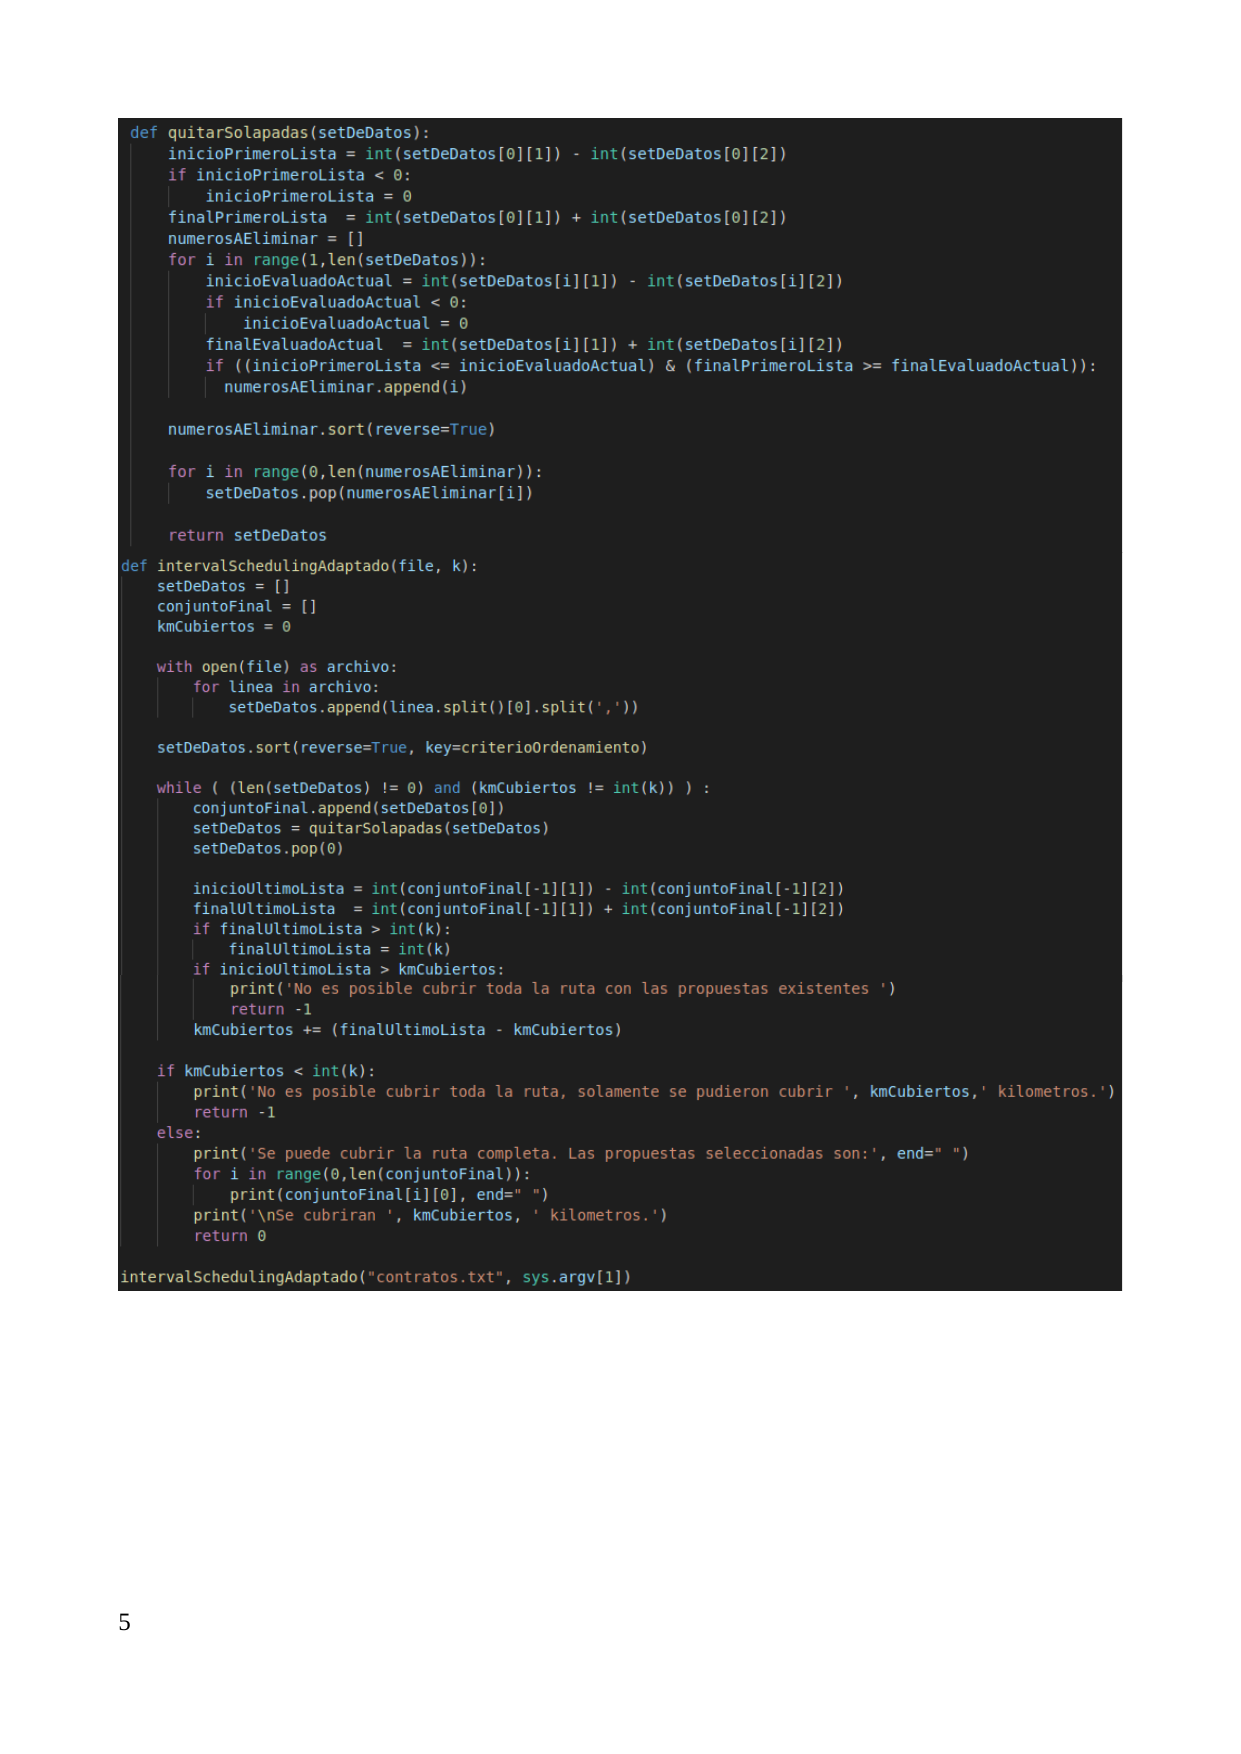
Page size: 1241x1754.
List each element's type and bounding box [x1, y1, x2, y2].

picture [118, 118, 1123, 1291]
